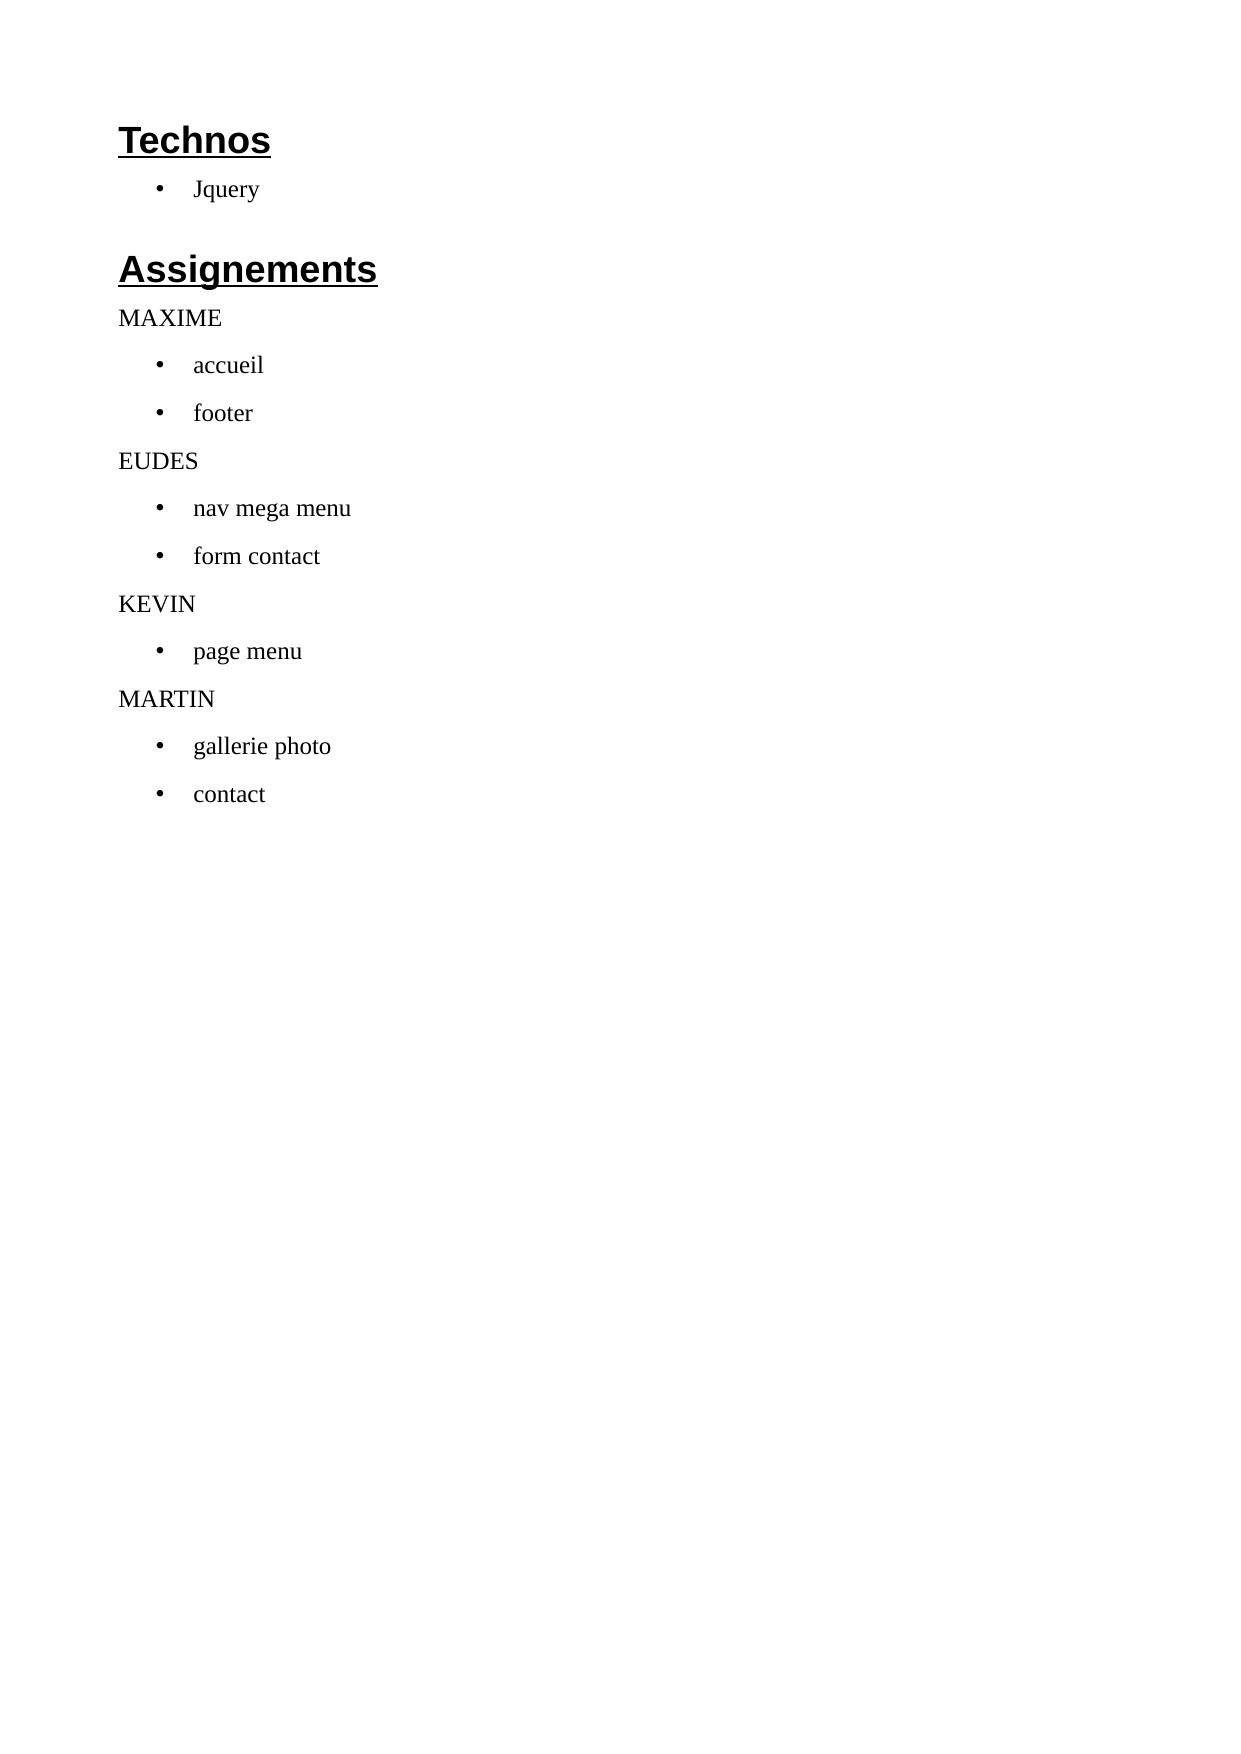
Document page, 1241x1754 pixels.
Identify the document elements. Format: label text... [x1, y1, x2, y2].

list page menu [156, 636, 1122, 665]
text MARTIN [118, 684, 1122, 713]
list nav mega menu [156, 493, 1122, 522]
subtitle Assignements [118, 247, 1122, 291]
text EUDES [118, 446, 1122, 474]
list gallerie photo [156, 731, 1122, 760]
list Jquery [156, 174, 1122, 203]
text MAXIME [118, 303, 1122, 332]
list form contact [156, 541, 1122, 570]
list contact [156, 779, 1122, 808]
subtitle Technos [118, 118, 1122, 162]
list footer [156, 398, 1122, 427]
list accueil [156, 351, 1122, 379]
text KEVIN [118, 589, 1122, 617]
